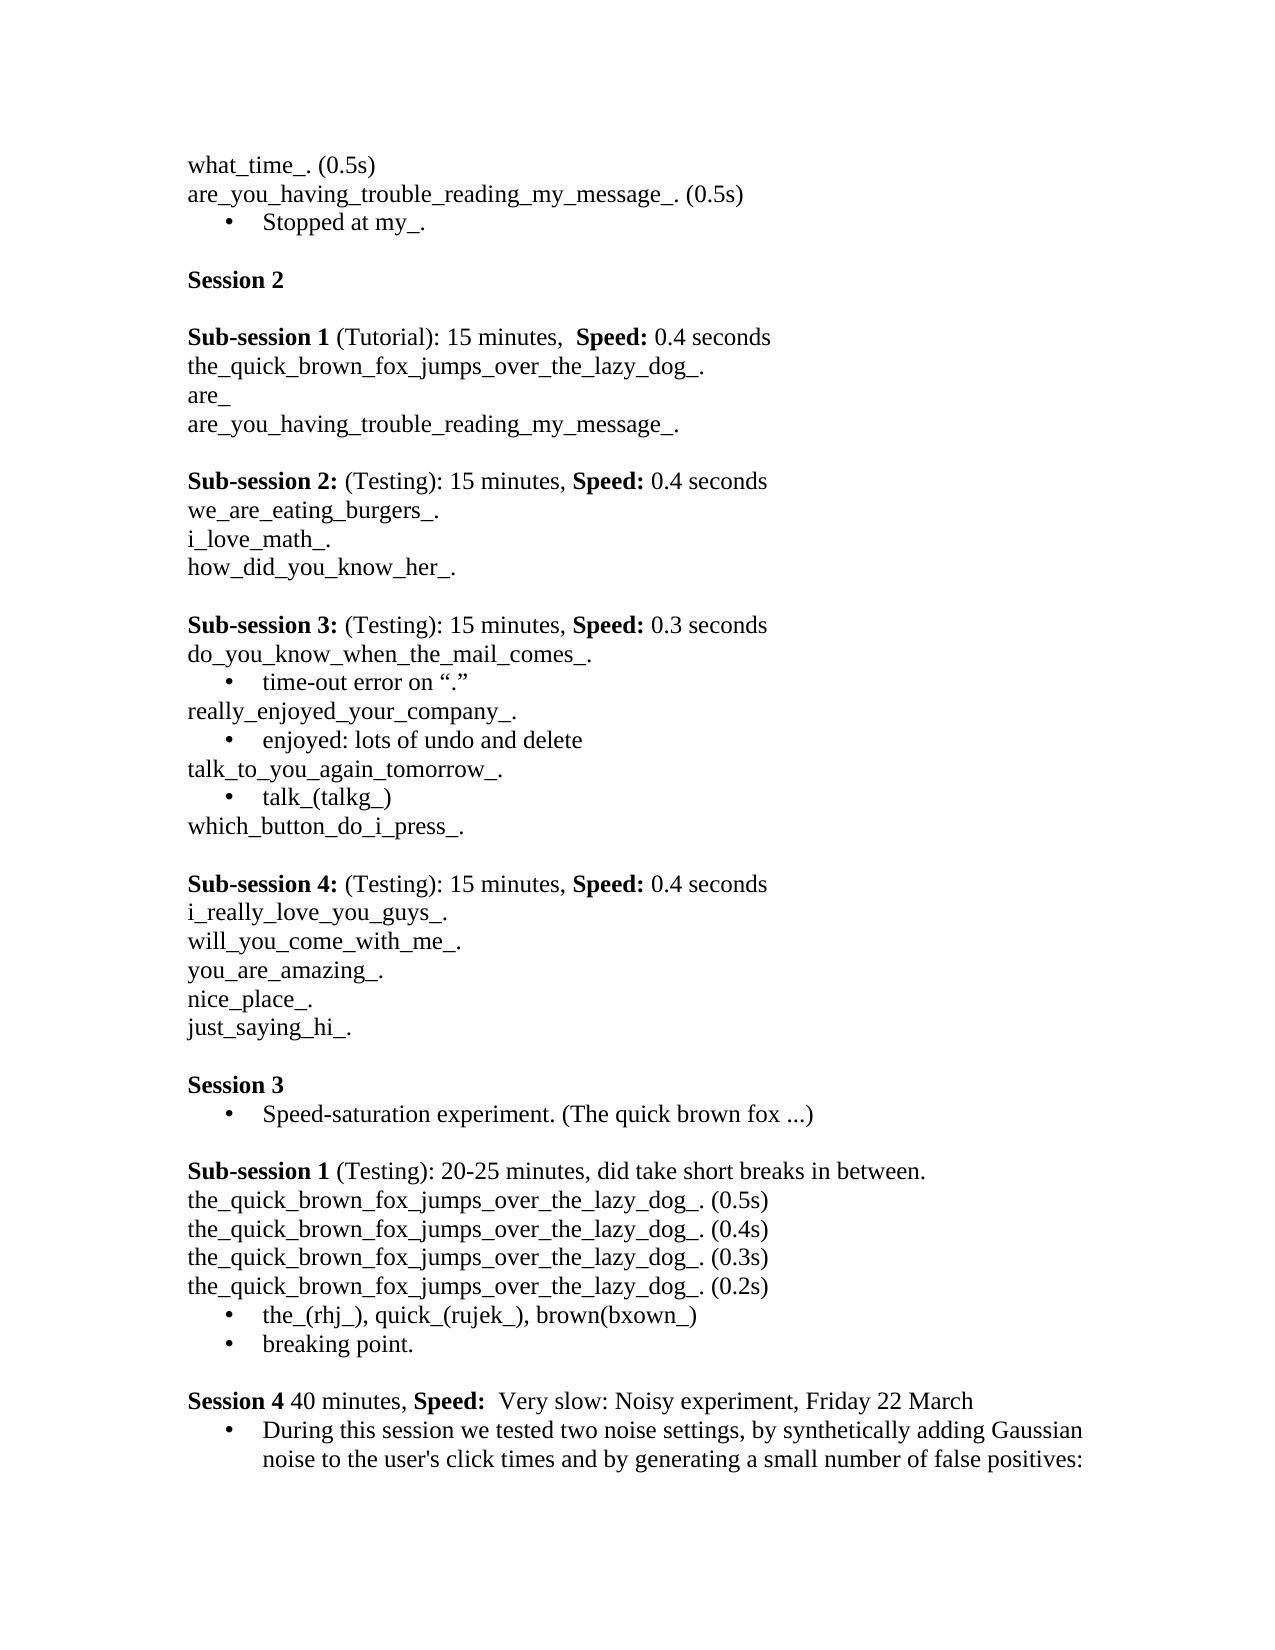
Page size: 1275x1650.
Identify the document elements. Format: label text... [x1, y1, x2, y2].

list During this session we tested two noise settings, by synthetically adding Gaussian noise to the user's click times and by generating a small number of false positives: [225, 1415, 1087, 1472]
text what_time_. (0.5s) [187, 150, 1087, 179]
text Sub-session 1 (Tutorial): 15 minutes, Speed: 0.4 seconds [187, 322, 1087, 351]
list time-out error on “.” [225, 667, 1087, 696]
text Sub-session 1 (Testing): 20-25 minutes, did take short breaks in between. [187, 1156, 1087, 1185]
list enjoyed: lots of undo and delete [225, 725, 1087, 754]
list Stopped at my_. [225, 207, 1087, 236]
text will_you_come_with_me_. [187, 926, 1087, 955]
text are_you_having_trouble_reading_my_message_. (0.5s) [187, 179, 1087, 207]
text Sub-session 2: (Testing): 15 minutes, Speed: 0.4 seconds [187, 466, 1087, 495]
list Speed-saturation experiment. (The quick brown fox ...) [225, 1099, 1087, 1127]
text Session 3 [187, 1070, 1087, 1099]
text are_you_having_trouble_reading_my_message_. [187, 409, 1087, 437]
text i_really_love_you_guys_. [187, 897, 1087, 926]
text Session 4 40 minutes, Speed: Very slow: Noisy experiment, Friday 22 March [187, 1386, 1087, 1415]
text which_button_do_i_press_. [187, 811, 1087, 840]
text talk_to_you_again_tomorrow_. [187, 754, 1087, 782]
text Sub-session 4: (Testing): 15 minutes, Speed: 0.4 seconds [187, 869, 1087, 897]
text do_you_know_when_the_mail_comes_. [187, 639, 1087, 667]
list the_(rhj_), quick_(rujek_), brown(bxown_) [225, 1300, 1087, 1329]
text how_did_you_know_her_. [187, 552, 1087, 581]
text are_ [187, 380, 1087, 409]
text Session 2 [187, 265, 1087, 294]
text the_quick_brown_fox_jumps_over_the_lazy_dog_. (0.2s) [187, 1271, 1087, 1300]
text really_enjoyed_your_company_. [187, 696, 1087, 725]
text i_love_math_. [187, 524, 1087, 552]
text nice_place_. [187, 984, 1087, 1012]
text Sub-session 3: (Testing): 15 minutes, Speed: 0.3 seconds [187, 610, 1087, 639]
text the_quick_brown_fox_jumps_over_the_lazy_dog_. (0.5s) [187, 1185, 1087, 1214]
text the_quick_brown_fox_jumps_over_the_lazy_dog_. (0.3s) [187, 1242, 1087, 1271]
text the_quick_brown_fox_jumps_over_the_lazy_dog_. [187, 351, 1087, 380]
text just_saying_hi_. [187, 1012, 1087, 1041]
text the_quick_brown_fox_jumps_over_the_lazy_dog_. (0.4s) [187, 1214, 1087, 1242]
text you_are_amazing_. [187, 955, 1087, 984]
list breaking point. [225, 1329, 1087, 1357]
text we_are_eating_burgers_. [187, 495, 1087, 524]
list talk_(talkg_) [225, 782, 1087, 811]
